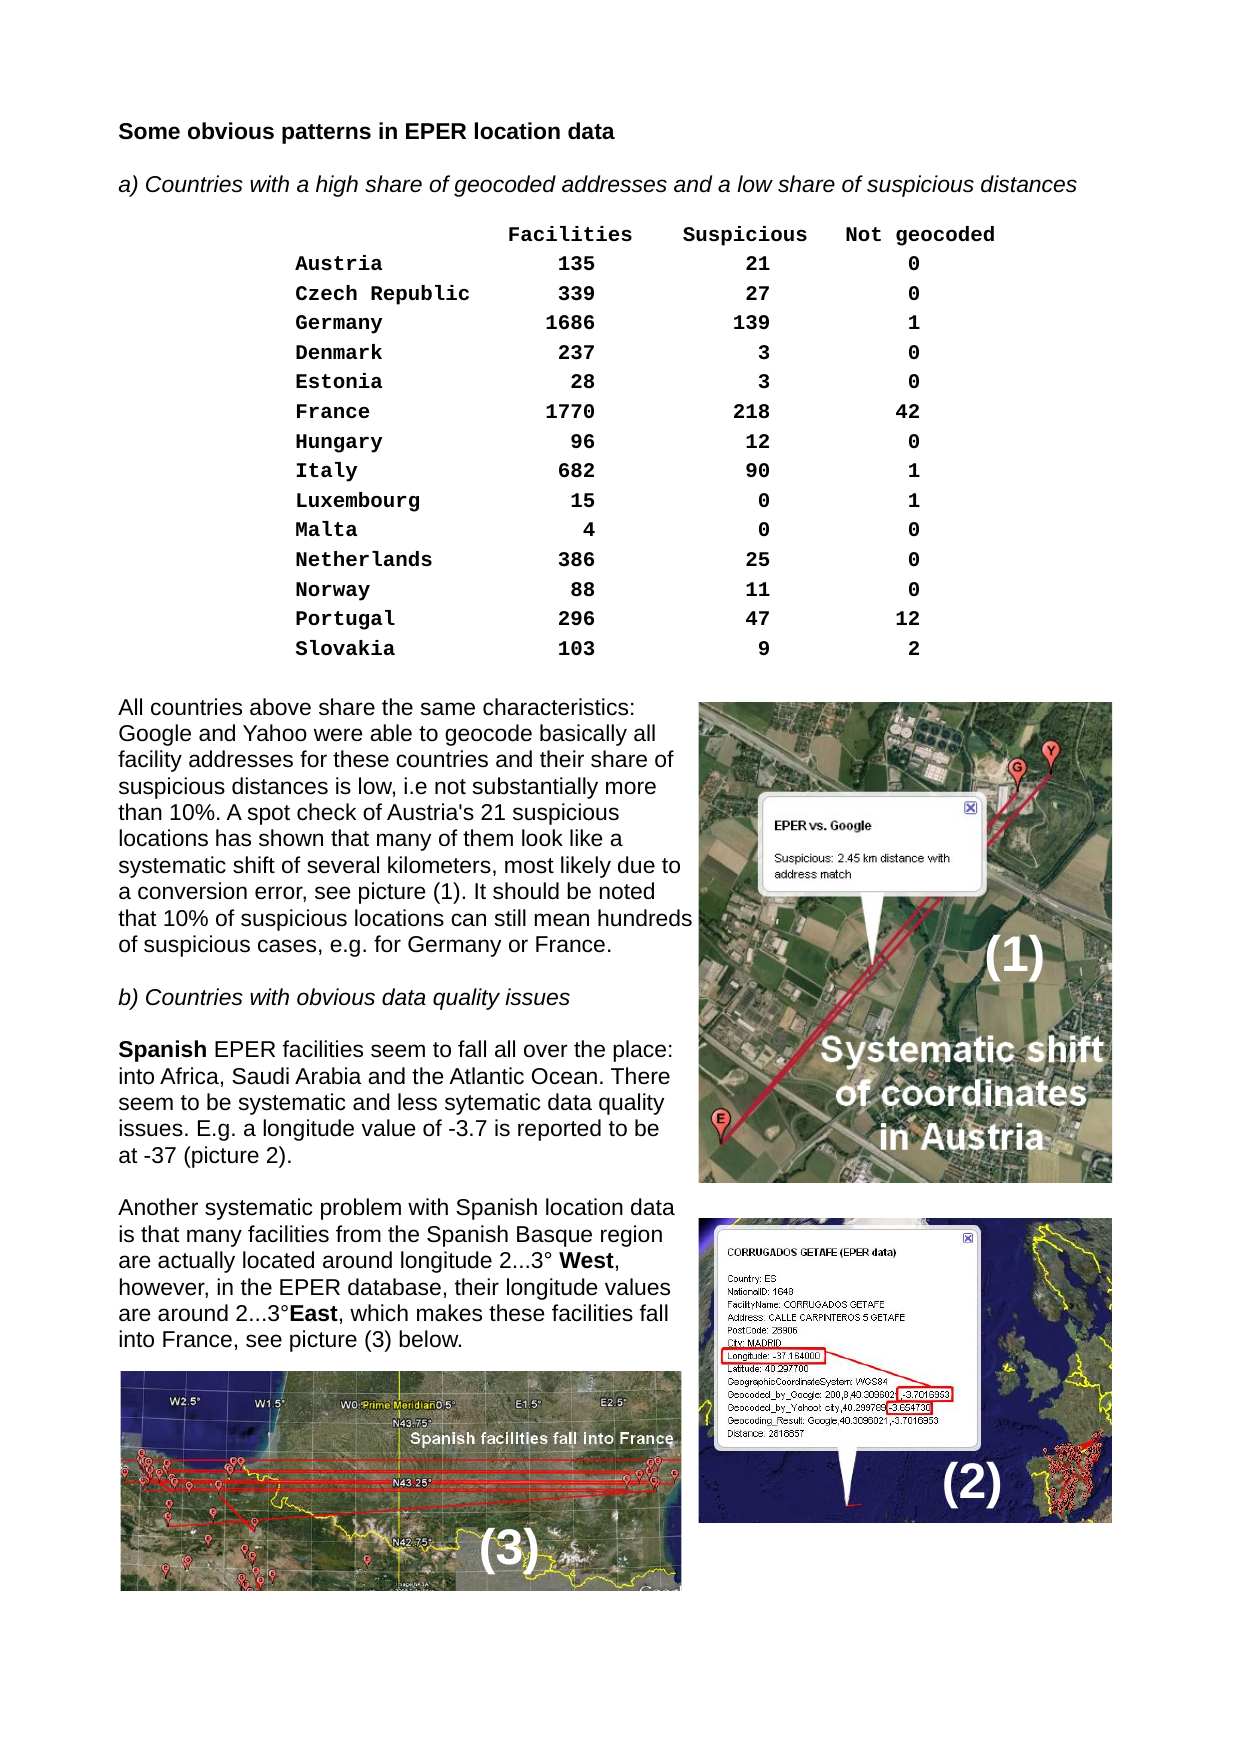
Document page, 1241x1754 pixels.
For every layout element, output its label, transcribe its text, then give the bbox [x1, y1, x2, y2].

text Norway 88 11 0 [295, 578, 1166, 602]
text a) Countries with a high share of geocoded addresses and a low share of suspicious distances [118, 171, 1122, 197]
text Hungary 96 12 0 [295, 431, 1166, 454]
picture [698, 702, 1113, 1183]
text France 1770 218 42 [295, 401, 1166, 425]
text Luxembourg 15 0 1 [295, 490, 1166, 513]
text Spanish EPER facilities seem to fall all over the place: into Africa, Saudi Arabia and the Atlantic Ocean. There seem to be systematic and less sytematic data quality issues. E.g. a longitude value of -3.7 is reported to be at -37 (picture 2). [118, 1036, 698, 1168]
text Estonia 28 3 0 [295, 371, 1166, 395]
text Czech Republic 339 27 0 [295, 283, 1166, 306]
text Facilities Suspicious Not geocoded [295, 223, 1166, 247]
text Denmark 237 3 0 [295, 342, 1166, 366]
text Some obvious patterns in EPER location data [118, 118, 1122, 144]
text Malta 4 0 0 [295, 519, 1166, 543]
picture [120, 1371, 682, 1591]
text (3) [463, 1517, 555, 1575]
text Netherlands 386 25 0 [295, 549, 1166, 573]
text Italy 682 90 1 [295, 460, 1166, 484]
text Slovakia 103 9 2 [295, 638, 1166, 661]
text b) Countries with obvious data quality issues [118, 983, 698, 1010]
text Portugal 296 47 12 [295, 608, 1166, 632]
text All countries above share the same characteristics: Google and Yahoo were able to geocode basically all facility addresses for these countries and their share of suspicious distances is low, i.e not substantially more than 10%. A spot check of Austria's 21 suspicious locations has shown that many of them look like a systematic shift of several kilometers, most likely due to a conversion error, see picture (1). It should be noted that 10% of suspicious locations can still mean hundreds of suspicious cases, e.g. for Germany or France. [118, 694, 1122, 957]
text Another systematic problem with Spanish location data is that many facilities from the Spanish Basque region are actually located around longitude 2...3° West, however, in the EPER database, their longitude values are around 2...3°East, which makes these facilities fall into France, see picture (3) below. [118, 1194, 1122, 1352]
text Austria 135 21 0 [295, 253, 1166, 277]
picture [698, 1218, 1112, 1523]
text (1) [969, 925, 1061, 982]
text (2) [926, 1451, 1018, 1509]
text Germany 1686 139 1 [295, 312, 1166, 336]
